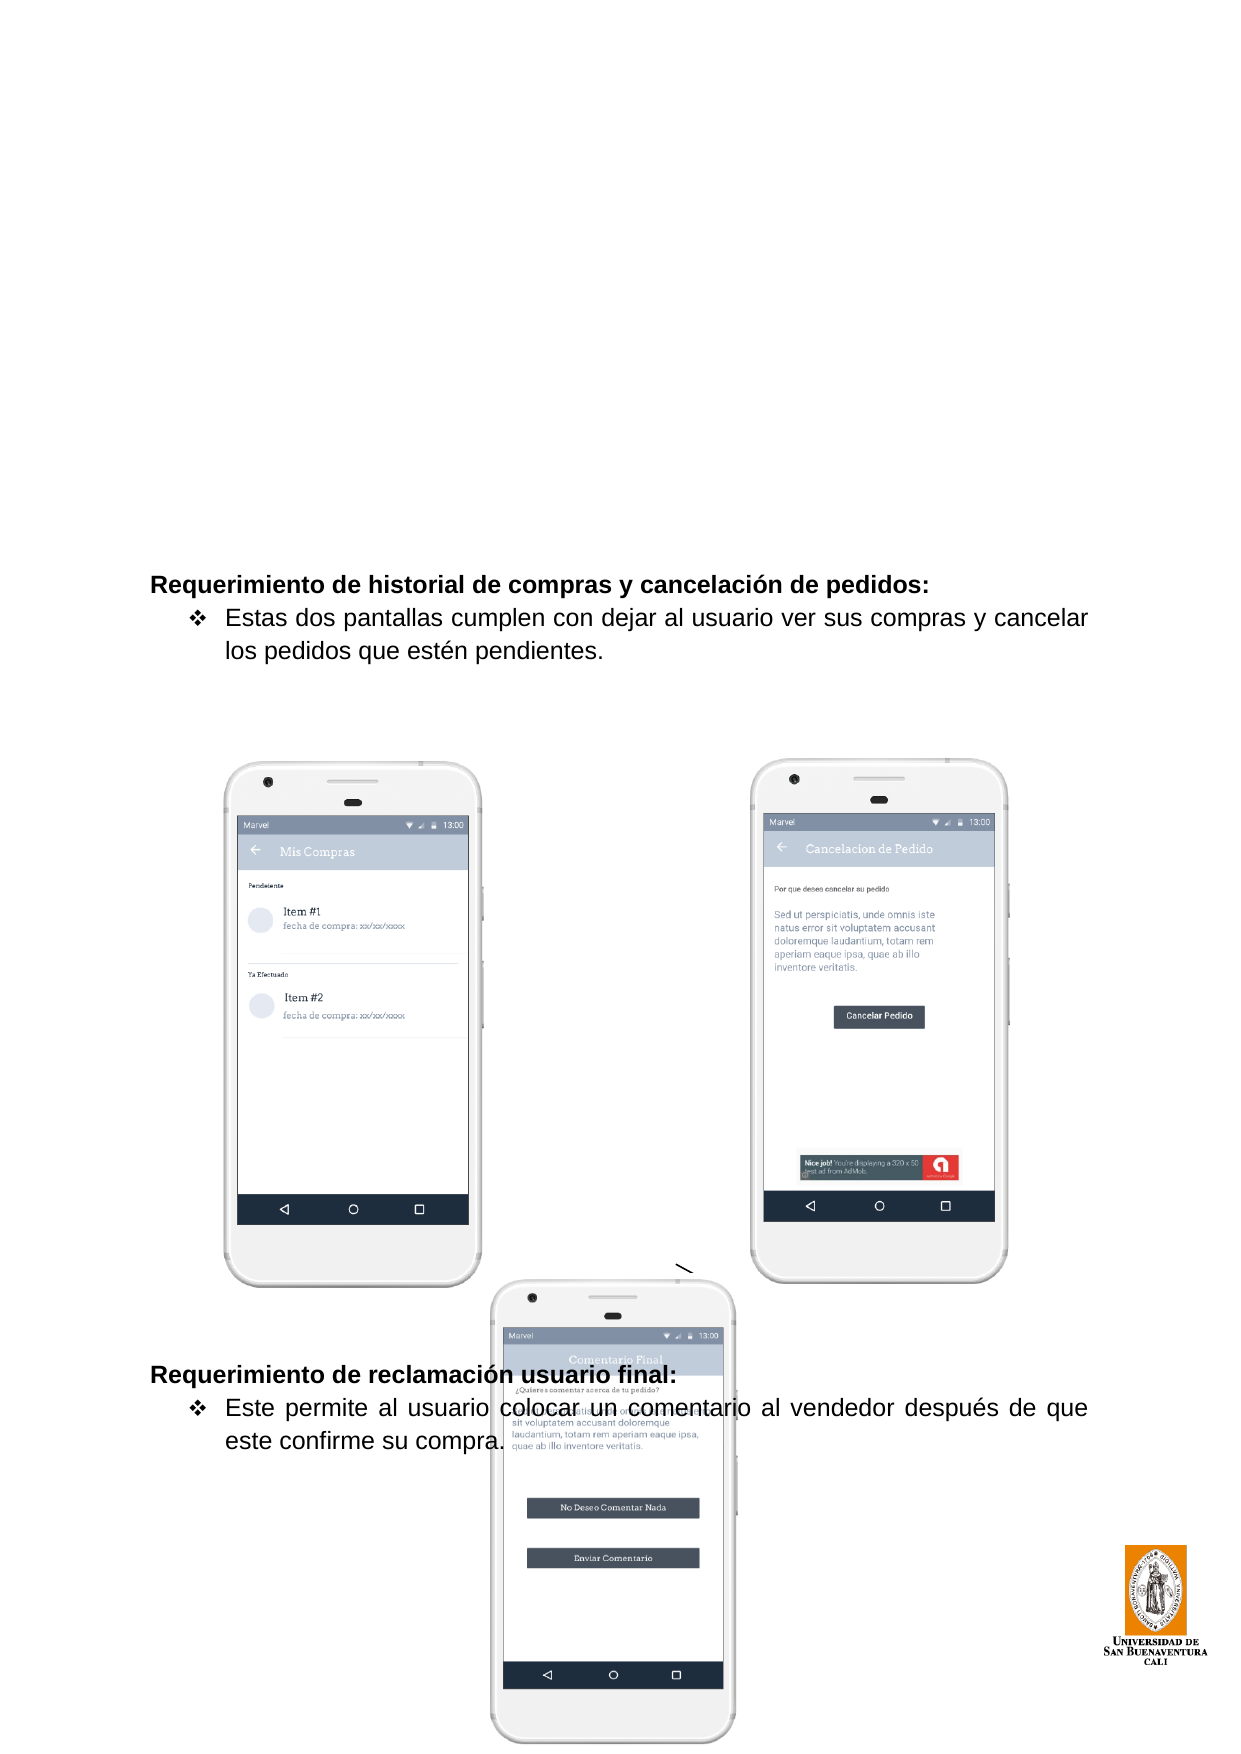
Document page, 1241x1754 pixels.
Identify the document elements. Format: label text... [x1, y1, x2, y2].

text Requerimiento de reclamación usuario final: [150, 1360, 480, 1389]
list Estas dos pantallas cumplen con dejar al usuario ver sus compras y cancelar los pedidos que estén pendientes. [187, 603, 1090, 665]
text Requerimiento de reclamación usuario final: [747, 1360, 1090, 1389]
list Este permite al usuario colocar un comentario al vendedor después de que este confirme su compra. [747, 1393, 1090, 1455]
list Este permite al usuario colocar un comentario al vendedor después de que este confirme su compra. [187, 1393, 480, 1455]
text Requerimiento de historial de compras y cancelación de pedidos: [150, 570, 1090, 599]
